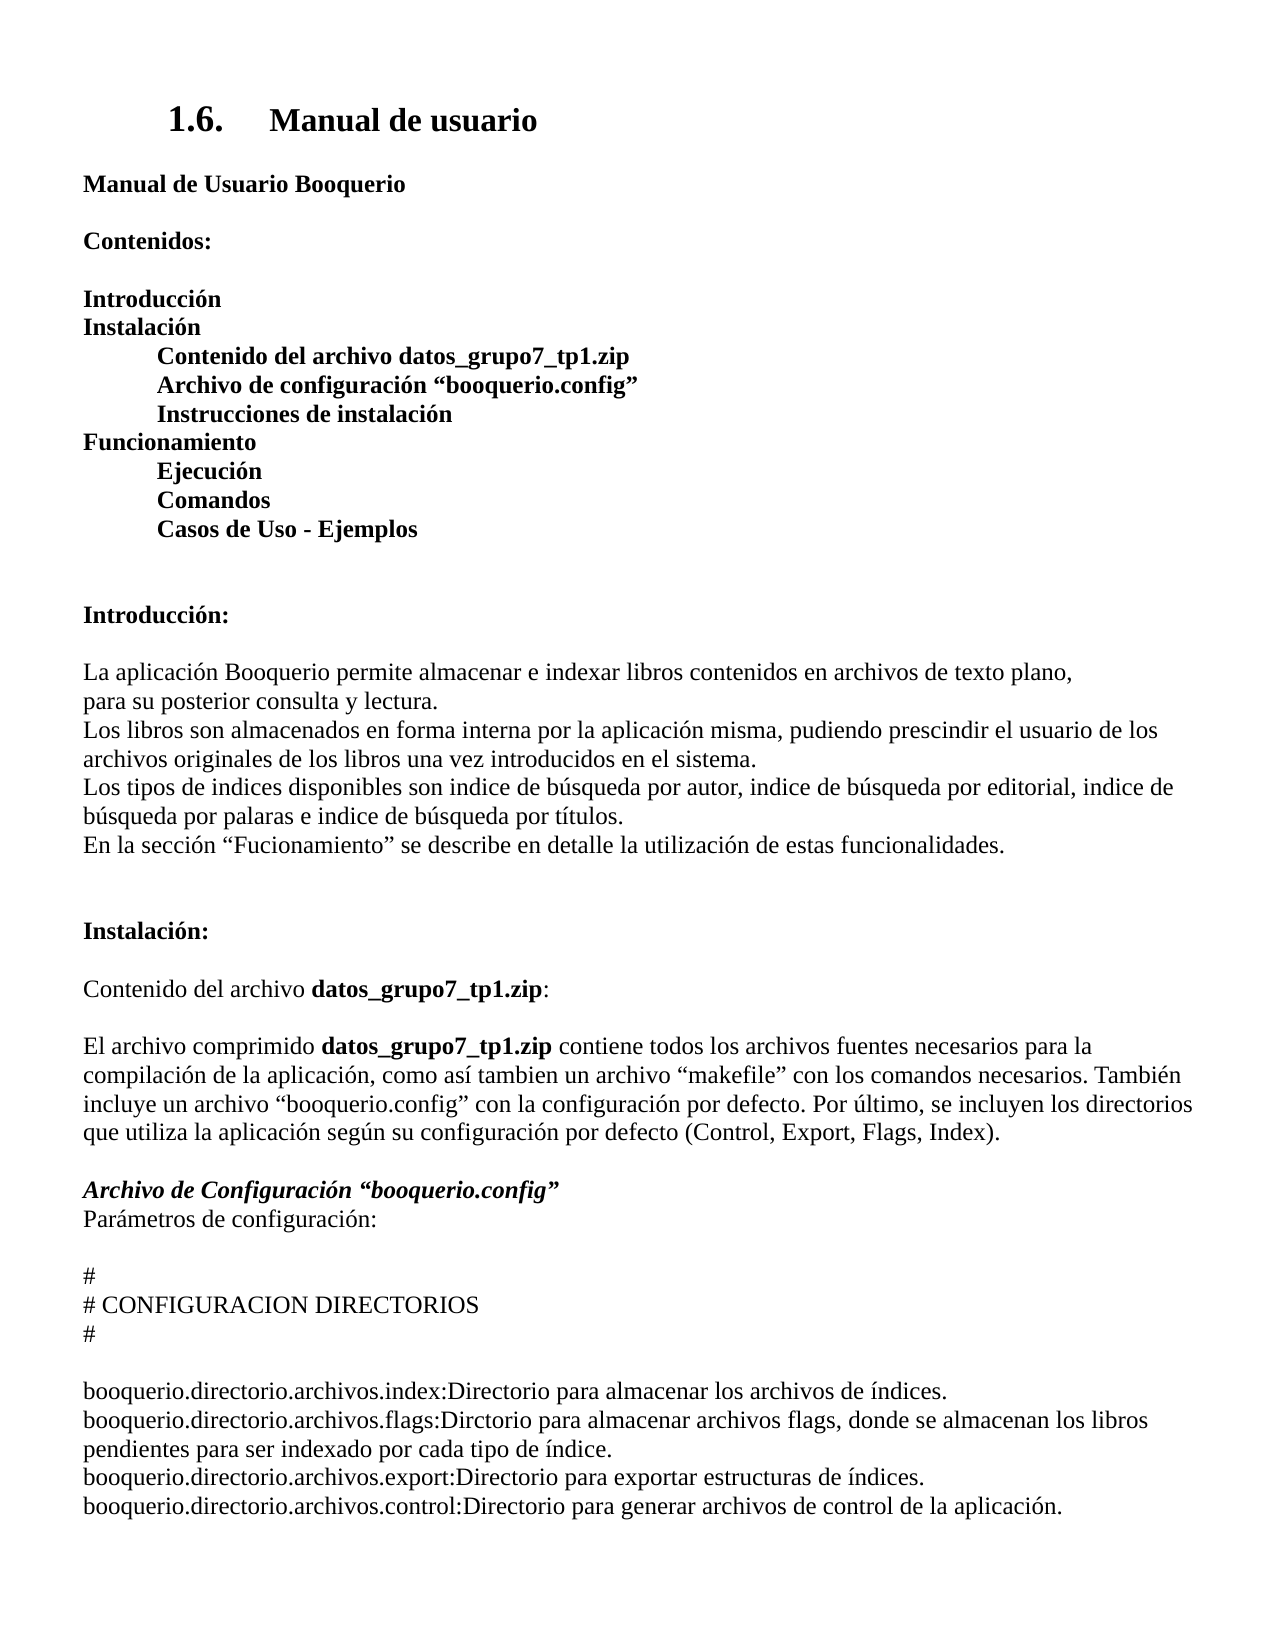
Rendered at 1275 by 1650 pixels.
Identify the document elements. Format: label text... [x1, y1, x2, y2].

text Casos de Uso - Ejemplos [83, 514, 1206, 542]
text Instalación: [83, 916, 1206, 945]
text La aplicación Booquerio permite almacenar e indexar libros contenidos en archivos de texto plano, [83, 657, 1206, 686]
text Manual de Usuario Booquerio [83, 169, 1206, 197]
text Los libros son almacenados en forma interna por la aplicación misma, pudiendo prescindir el usuario de los archivos originales de los libros una vez introducidos en el sistema. [83, 715, 1206, 772]
text booquerio.directorio.archivos.flags:Dirctorio para almacenar archivos flags, donde se almacenan los libros pendientes para ser indexado por cada tipo de índice. [83, 1405, 1206, 1462]
text Funcionamiento [83, 427, 1206, 456]
text booquerio.directorio.archivos.export:Directorio para exportar estructuras de índices. [83, 1462, 1206, 1491]
text En la sección “Fucionamiento” se describe en detalle la utilización de estas funcionalidades. [83, 830, 1206, 859]
text Ejecución [83, 456, 1206, 485]
text Introducción: [83, 600, 1206, 629]
text Introducción [83, 284, 1206, 312]
text # [83, 1319, 1206, 1347]
text booquerio.directorio.archivos.index:Directorio para almacenar los archivos de índices. [83, 1376, 1206, 1405]
text para su posterior consulta y lectura. [83, 686, 1206, 715]
text Contenido del archivo datos_grupo7_tp1.zip [83, 341, 1206, 370]
list Manual de usuario [158, 97, 1206, 140]
text Instalación [83, 312, 1206, 341]
text Archivo de configuración “booquerio.config” [83, 370, 1206, 399]
text # CONFIGURACION DIRECTORIOS [83, 1290, 1206, 1319]
text # [83, 1261, 1206, 1290]
text Instrucciones de instalación [83, 399, 1206, 427]
text Comandos [83, 485, 1206, 514]
text Contenido del archivo datos_grupo7_tp1.zip: [83, 974, 1206, 1002]
text Los tipos de indices disponibles son indice de búsqueda por autor, indice de búsqueda por editorial, indice de búsqueda por palaras e indice de búsqueda por títulos. [83, 772, 1206, 830]
text Parámetros de configuración: [83, 1204, 1206, 1232]
text Archivo de Configuración “booquerio.config” [83, 1175, 1206, 1204]
text Contenidos: [83, 226, 1206, 255]
text booquerio.directorio.archivos.control:Directorio para generar archivos de control de la aplicación. [83, 1491, 1206, 1520]
text El archivo comprimido datos_grupo7_tp1.zip contiene todos los archivos fuentes necesarios para la compilación de la aplicación, como así tambien un archivo “makefile” con los comandos necesarios. También incluye un archivo “booquerio.config” con la configuración por defecto. Por último, se incluyen los directorios que utiliza la aplicación según su configuración por defecto (Control, Export, Flags, Index). [83, 1031, 1206, 1146]
